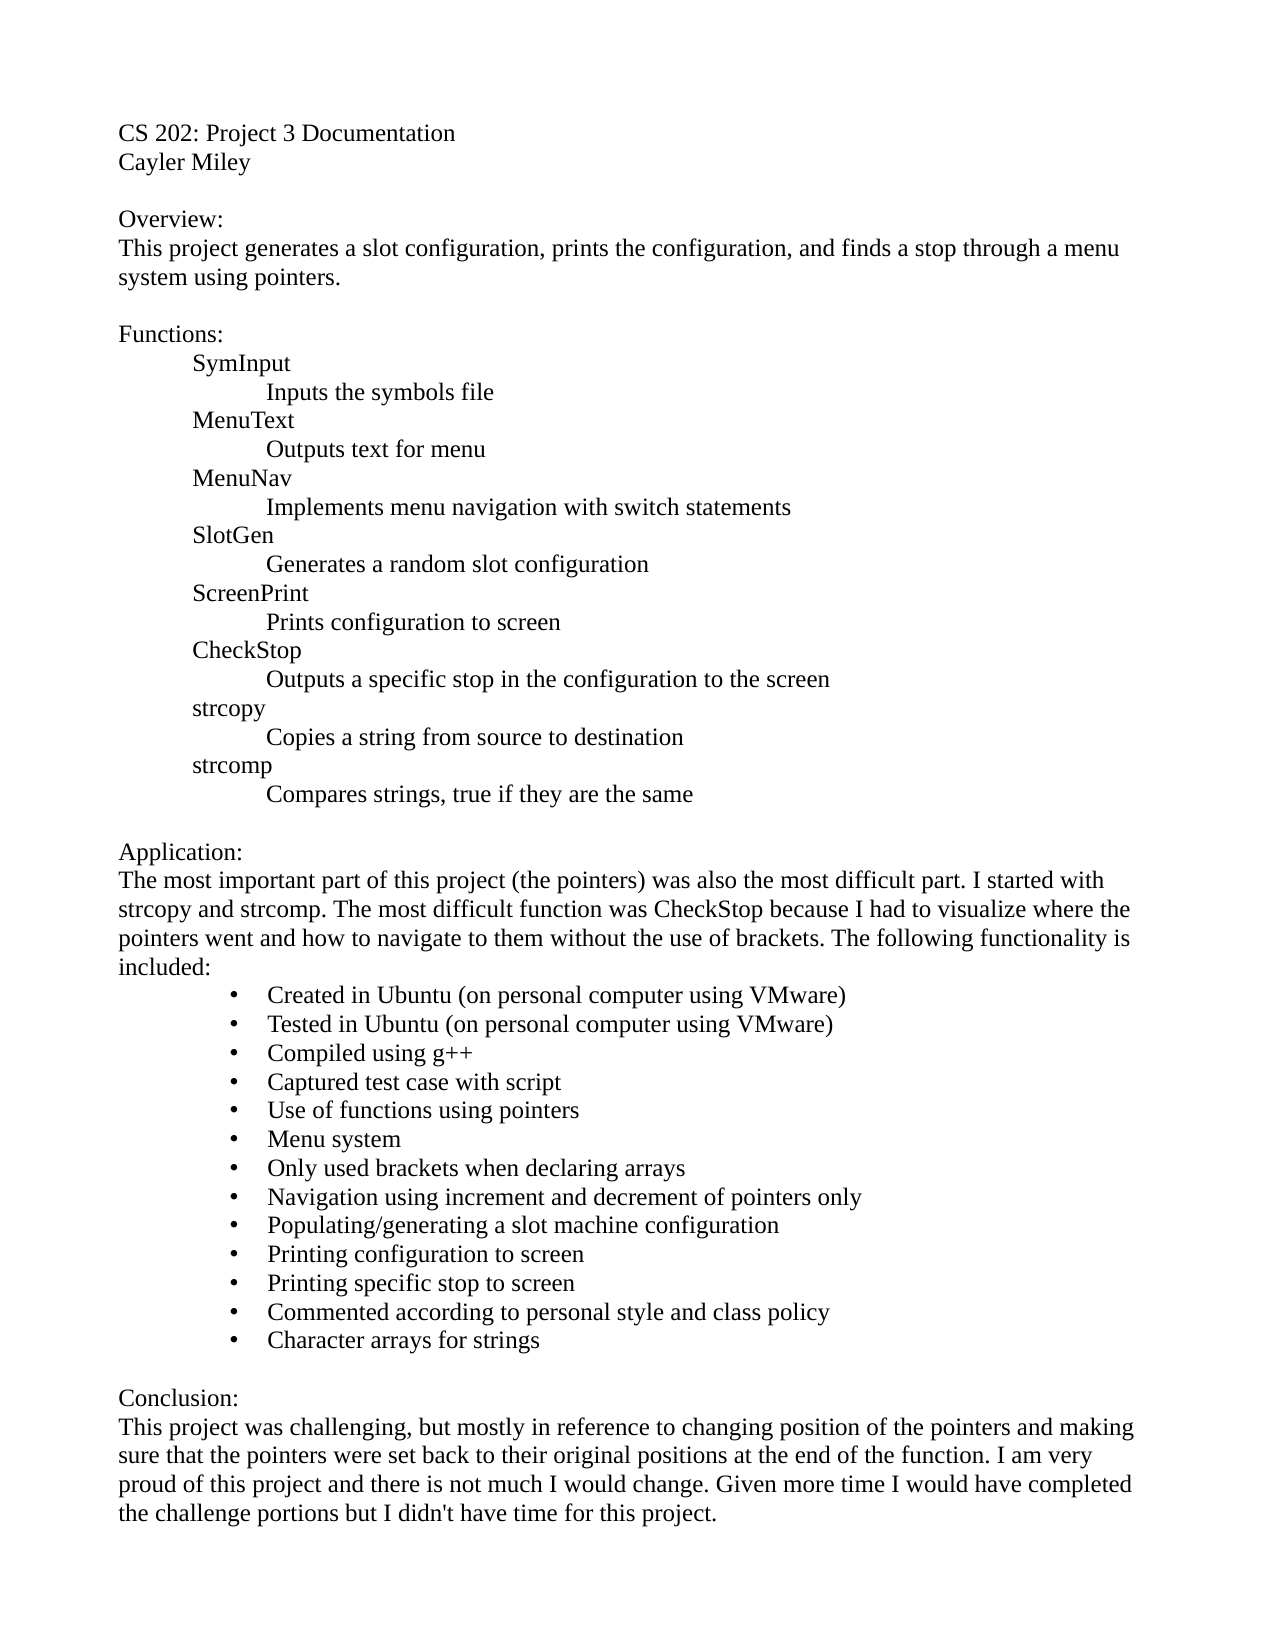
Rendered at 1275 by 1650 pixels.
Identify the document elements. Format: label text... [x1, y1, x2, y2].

list Captured test case with script [229, 1067, 1157, 1096]
text CheckStop [118, 636, 1157, 664]
list Compiled using g++ [229, 1038, 1157, 1067]
text MenuText [118, 406, 1157, 434]
text Compares strings, true if they are the same [118, 779, 1157, 808]
text MenuNav [118, 463, 1157, 492]
list Commented according to personal style and class policy [229, 1297, 1157, 1326]
list Tested in Ubuntu (on personal computer using VMware) [229, 1009, 1157, 1038]
text Application: [118, 837, 1157, 866]
text SlotGen [118, 521, 1157, 549]
text Inputs the symbols file [118, 377, 1157, 406]
list Populating/generating a slot machine configuration [229, 1211, 1157, 1239]
text This project generates a slot configuration, prints the configuration, and finds a stop through a menu system using pointers. [118, 233, 1157, 291]
text Outputs a specific stop in the configuration to the screen [118, 664, 1157, 693]
text The most important part of this project (the pointers) was also the most difficult part. I started with strcopy and strcomp. The most difficult function was CheckStop because I had to visualize where the pointers went and how to navigate to them without the use of brackets. The following functionality is included: [118, 866, 1157, 981]
text Copies a string from source to destination [118, 722, 1157, 751]
list Menu system [229, 1124, 1157, 1153]
list Created in Ubuntu (on personal computer using VMware) [229, 981, 1157, 1009]
list Only used brackets when declaring arrays [229, 1153, 1157, 1182]
text This project was challenging, but mostly in reference to changing position of the pointers and making sure that the pointers were set back to their original positions at the end of the function. I am very proud of this project and there is not much I would change. Given more time I would have completed the challenge portions but I didn't have time for this project. [118, 1412, 1157, 1527]
text Functions: [118, 319, 1157, 348]
text CS 202: Project 3 Documentation [118, 118, 1157, 147]
text ScreenPrint [118, 578, 1157, 607]
text Implements menu navigation with switch statements [118, 492, 1157, 521]
text strcopy [118, 693, 1157, 722]
list Character arrays for strings [229, 1326, 1157, 1354]
text Conclusion: [118, 1383, 1157, 1412]
text Prints configuration to screen [118, 607, 1157, 636]
list Use of functions using pointers [229, 1096, 1157, 1124]
text Generates a random slot configuration [118, 549, 1157, 578]
text Outputs text for menu [118, 434, 1157, 463]
text Cayler Miley [118, 147, 1157, 176]
list Navigation using increment and decrement of pointers only [229, 1182, 1157, 1211]
list Printing specific stop to screen [229, 1268, 1157, 1297]
list Printing configuration to screen [229, 1239, 1157, 1268]
text strcomp [118, 751, 1157, 779]
text SymInput [118, 348, 1157, 377]
text Overview: [118, 204, 1157, 233]
